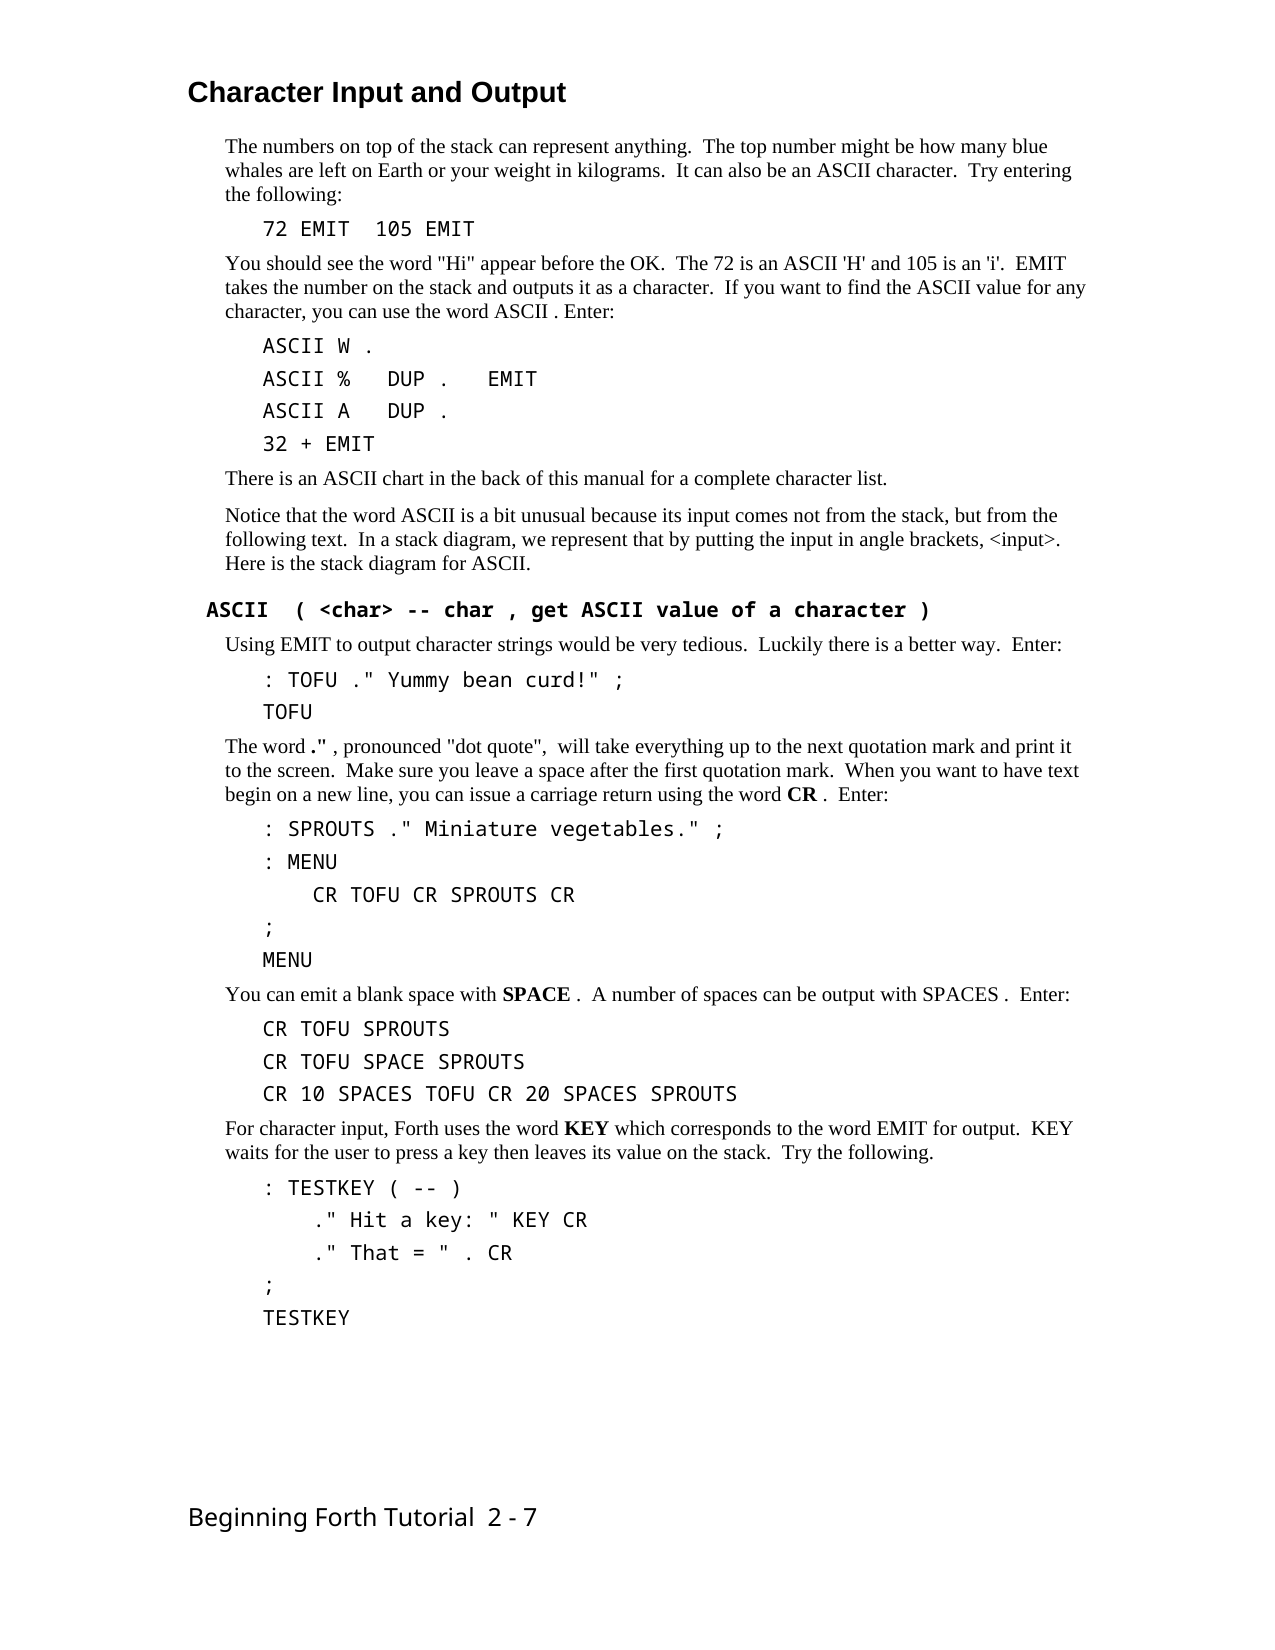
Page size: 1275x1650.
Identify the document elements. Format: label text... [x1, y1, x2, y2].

text ASCII W . [262, 331, 1087, 360]
text TOFU [262, 697, 1087, 726]
text CR TOFU SPROUTS [262, 1014, 1087, 1043]
text You should see the word "Hi" appear before the OK. The 72 is an ASCII 'H' and 105 is an 'i'. EMIT takes the number on the stack and outputs it as a character. If you want to find the ASCII value for any character, you can use the word ASCII . Enter: [225, 251, 1087, 323]
text CR 10 SPACES TOFU CR 20 SPACES SPROUTS [262, 1079, 1087, 1108]
text CR TOFU CR SPROUTS CR [262, 880, 1087, 908]
text 72 EMIT 105 EMIT [262, 214, 1087, 242]
text ." Hit a key: " KEY CR [262, 1205, 1087, 1234]
text ; [262, 912, 1087, 941]
text ASCII A DUP . [262, 397, 1087, 425]
text TESTKEY [262, 1303, 1087, 1331]
text MENU [262, 945, 1087, 973]
text : SPROUTS ." Miniature vegetables." ; [262, 814, 1087, 843]
subtitle Character Input and Output [187, 75, 1087, 108]
text You can emit a blank space with SPACE . A number of spaces can be output with SPACES . Enter: [225, 982, 1087, 1006]
text For character input, Forth uses the word KEY which corresponds to the word EMIT for output. KEY waits for the user to press a key then leaves its value on the stack. Try the following. [225, 1116, 1087, 1164]
text : TESTKEY ( -- ) [262, 1173, 1087, 1201]
text Using EMIT to output character strings would be very tedious. Luckily there is a better way. Enter: [225, 632, 1087, 656]
text ." That = " . CR [262, 1238, 1087, 1266]
text : TOFU ." Yummy bean curd!" ; [262, 665, 1087, 693]
text The word ." , pronounced "dot quote", will take everything up to the next quotation mark and print it to the screen. Make sure you leave a space after the first quotation mark. When you want to have text begin on a new line, you can issue a carriage return using the word CR . Enter: [225, 734, 1087, 806]
text 32 + EMIT [262, 429, 1087, 458]
text There is an ASCII chart in the back of this manual for a complete character list. [225, 466, 1087, 490]
text The numbers on top of the stack can represent anything. The top number might be how many blue whales are left on Earth or your weight in kilograms. It can also be an ASCII character. Try entering the following: [225, 133, 1087, 206]
text ; [262, 1270, 1087, 1299]
text Notice that the word ASCII is a bit unusual because its input comes not from the stack, but from the following text. In a stack diagram, we represent that by putting the input in angle brackets, <input>. Here is the stack diagram for ASCII. [225, 502, 1087, 575]
text ASCII % DUP . EMIT [262, 364, 1087, 392]
text ASCII ( <char> -- char , get ASCII value of a character ) [206, 596, 1162, 624]
text CR TOFU SPACE SPROUTS [262, 1047, 1087, 1075]
text : MENU [262, 847, 1087, 876]
